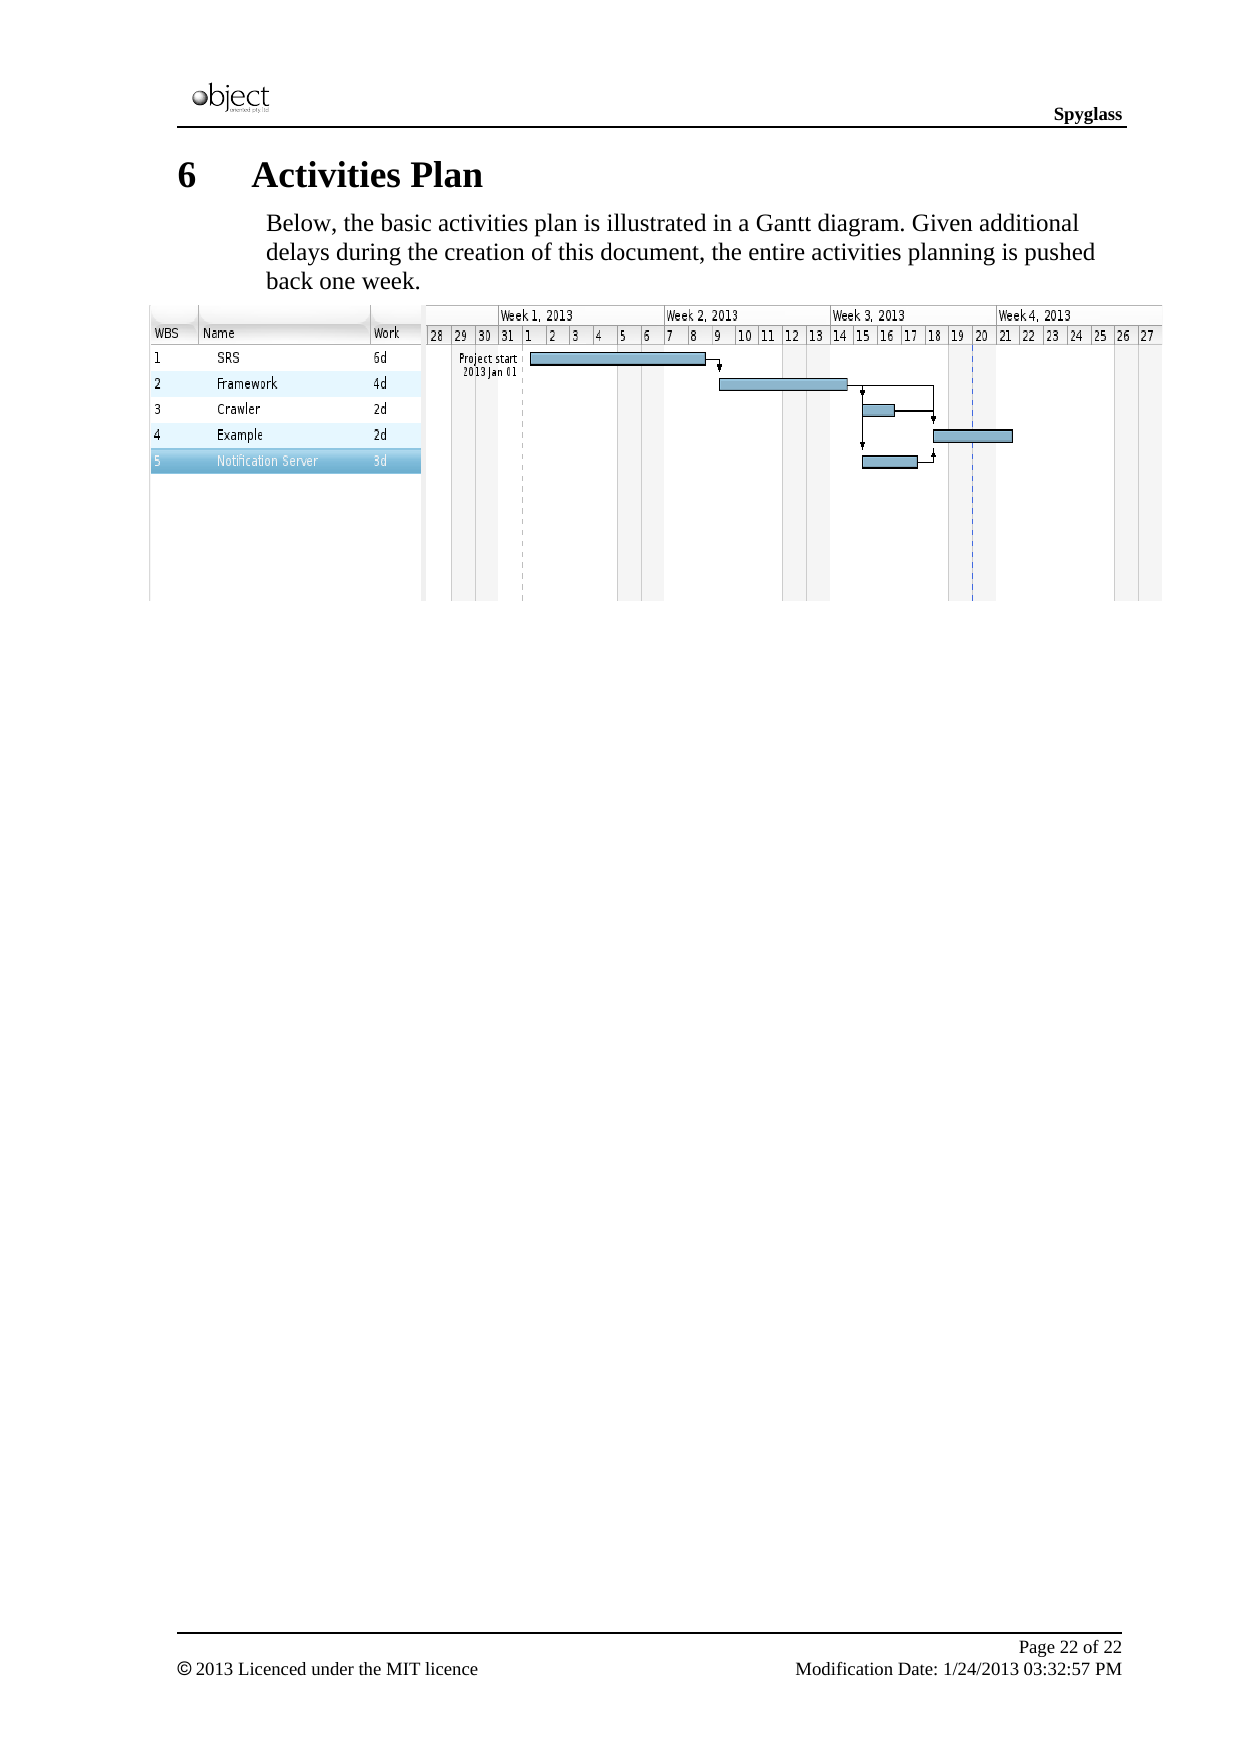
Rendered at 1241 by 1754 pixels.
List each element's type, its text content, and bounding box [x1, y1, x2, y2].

picture [149, 305, 1163, 601]
text Below, the basic activities plan is illustrated in a Gantt diagram. Given additional delays during the creation of this document, the entire activities planning is pushed back one week. [266, 208, 1122, 295]
subtitle Activities Plan [177, 153, 1122, 196]
